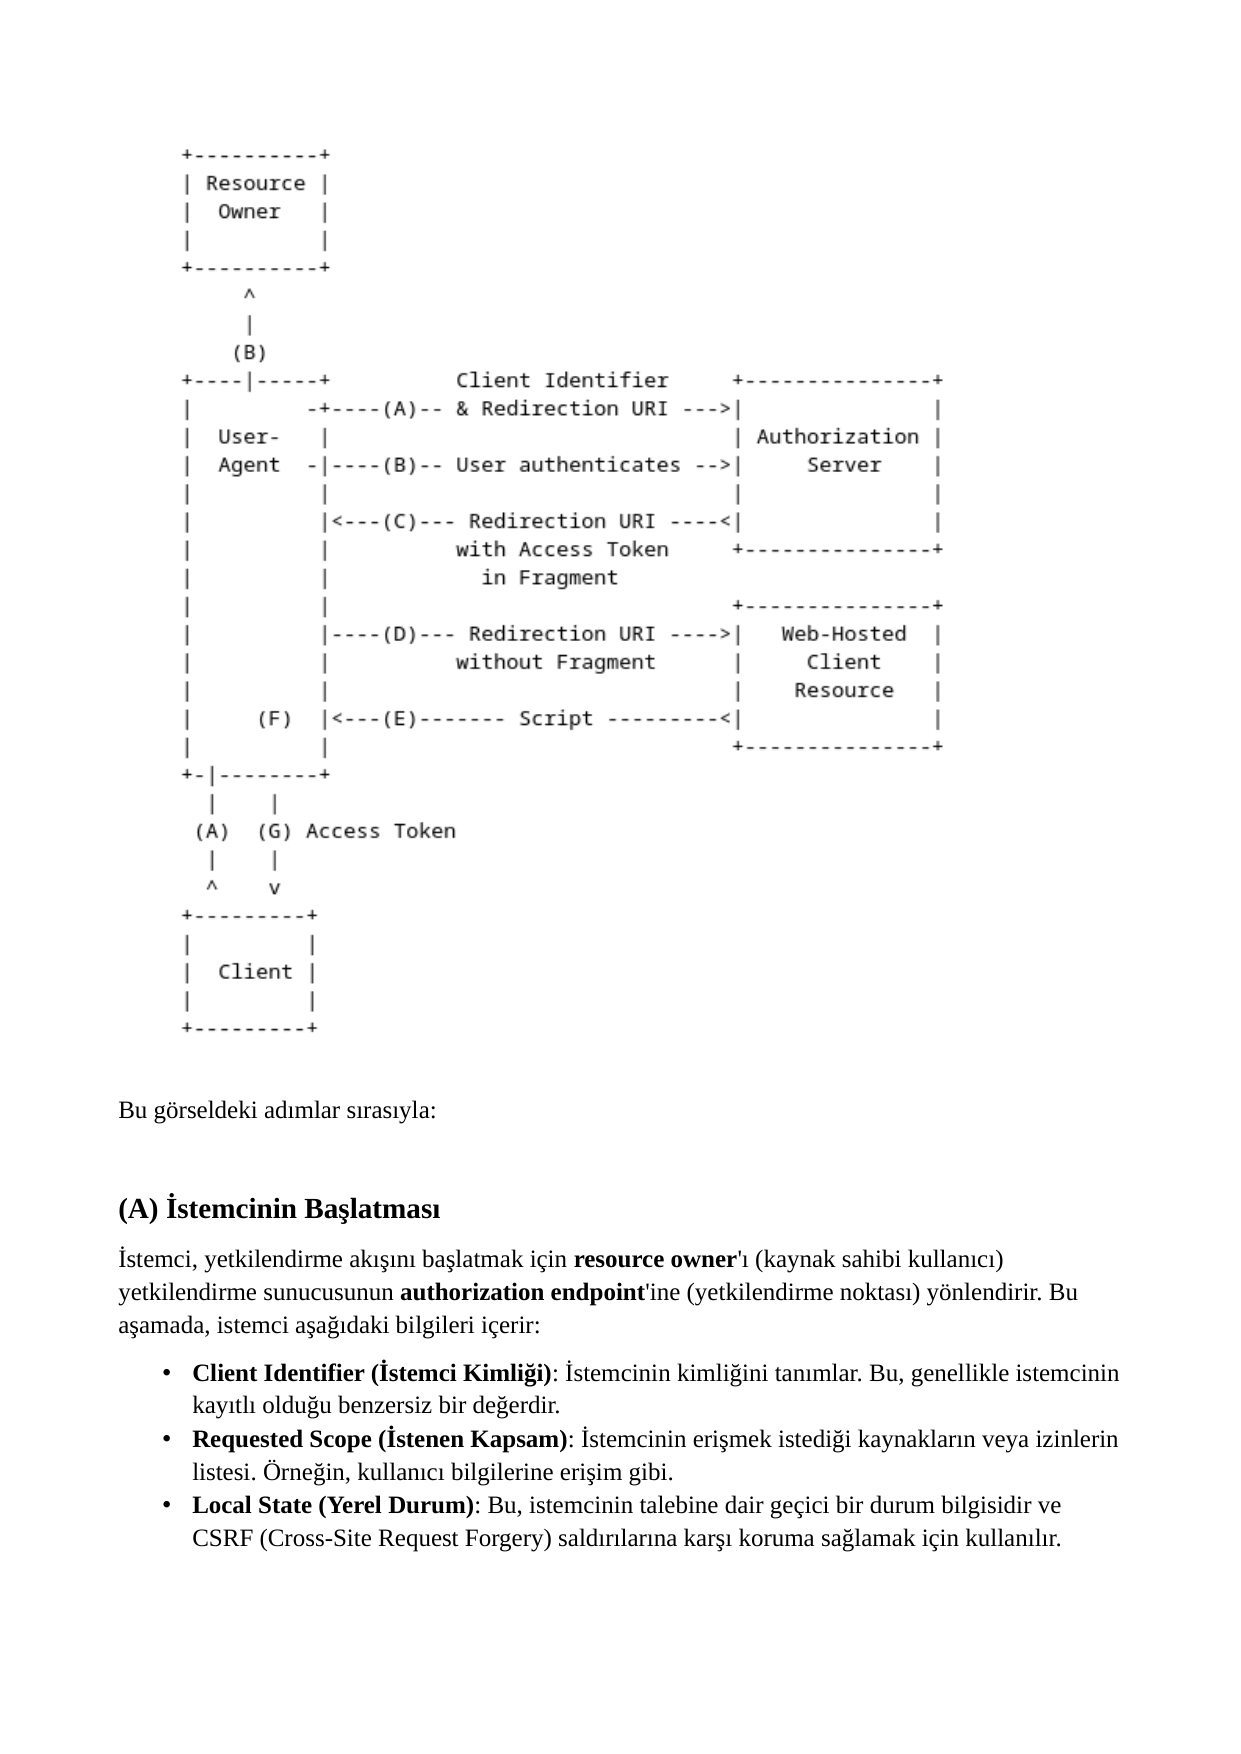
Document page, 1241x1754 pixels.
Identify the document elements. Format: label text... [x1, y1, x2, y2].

list Client Identifier (İstemci Kimliği): İstemcinin kimliğini tanımlar. Bu, genellikle istemcinin kayıtlı olduğu benzersiz bir değerdir. [162, 1358, 1122, 1419]
text Bu görseldeki adımlar sırasıyla: [118, 1096, 1122, 1124]
text İstemci, yetkilendirme akışını başlatmak için resource owner'ı (kaynak sahibi kullanıcı) yetkilendirme sunucusunun authorization endpoint'ine (yetkilendirme noktası) yönlendirir. Bu aşamada, istemci aşağıdaki bilgileri içerir: [118, 1244, 1122, 1339]
text (A) İstemcinin Başlatması [118, 1191, 1122, 1224]
list Requested Scope (İstenen Kapsam): İstemcinin erişmek istediği kaynakların veya izinlerin listesi. Örneğin, kullanıcı bilgilerine erişim gibi. [162, 1424, 1122, 1485]
picture [165, 134, 960, 1051]
list Local State (Yerel Durum): Bu, istemcinin talebine dair geçici bir durum bilgisidir ve CSRF (Cross-Site Request Forgery) saldırılarına karşı koruma sağlamak için kullanılır. [162, 1490, 1122, 1551]
